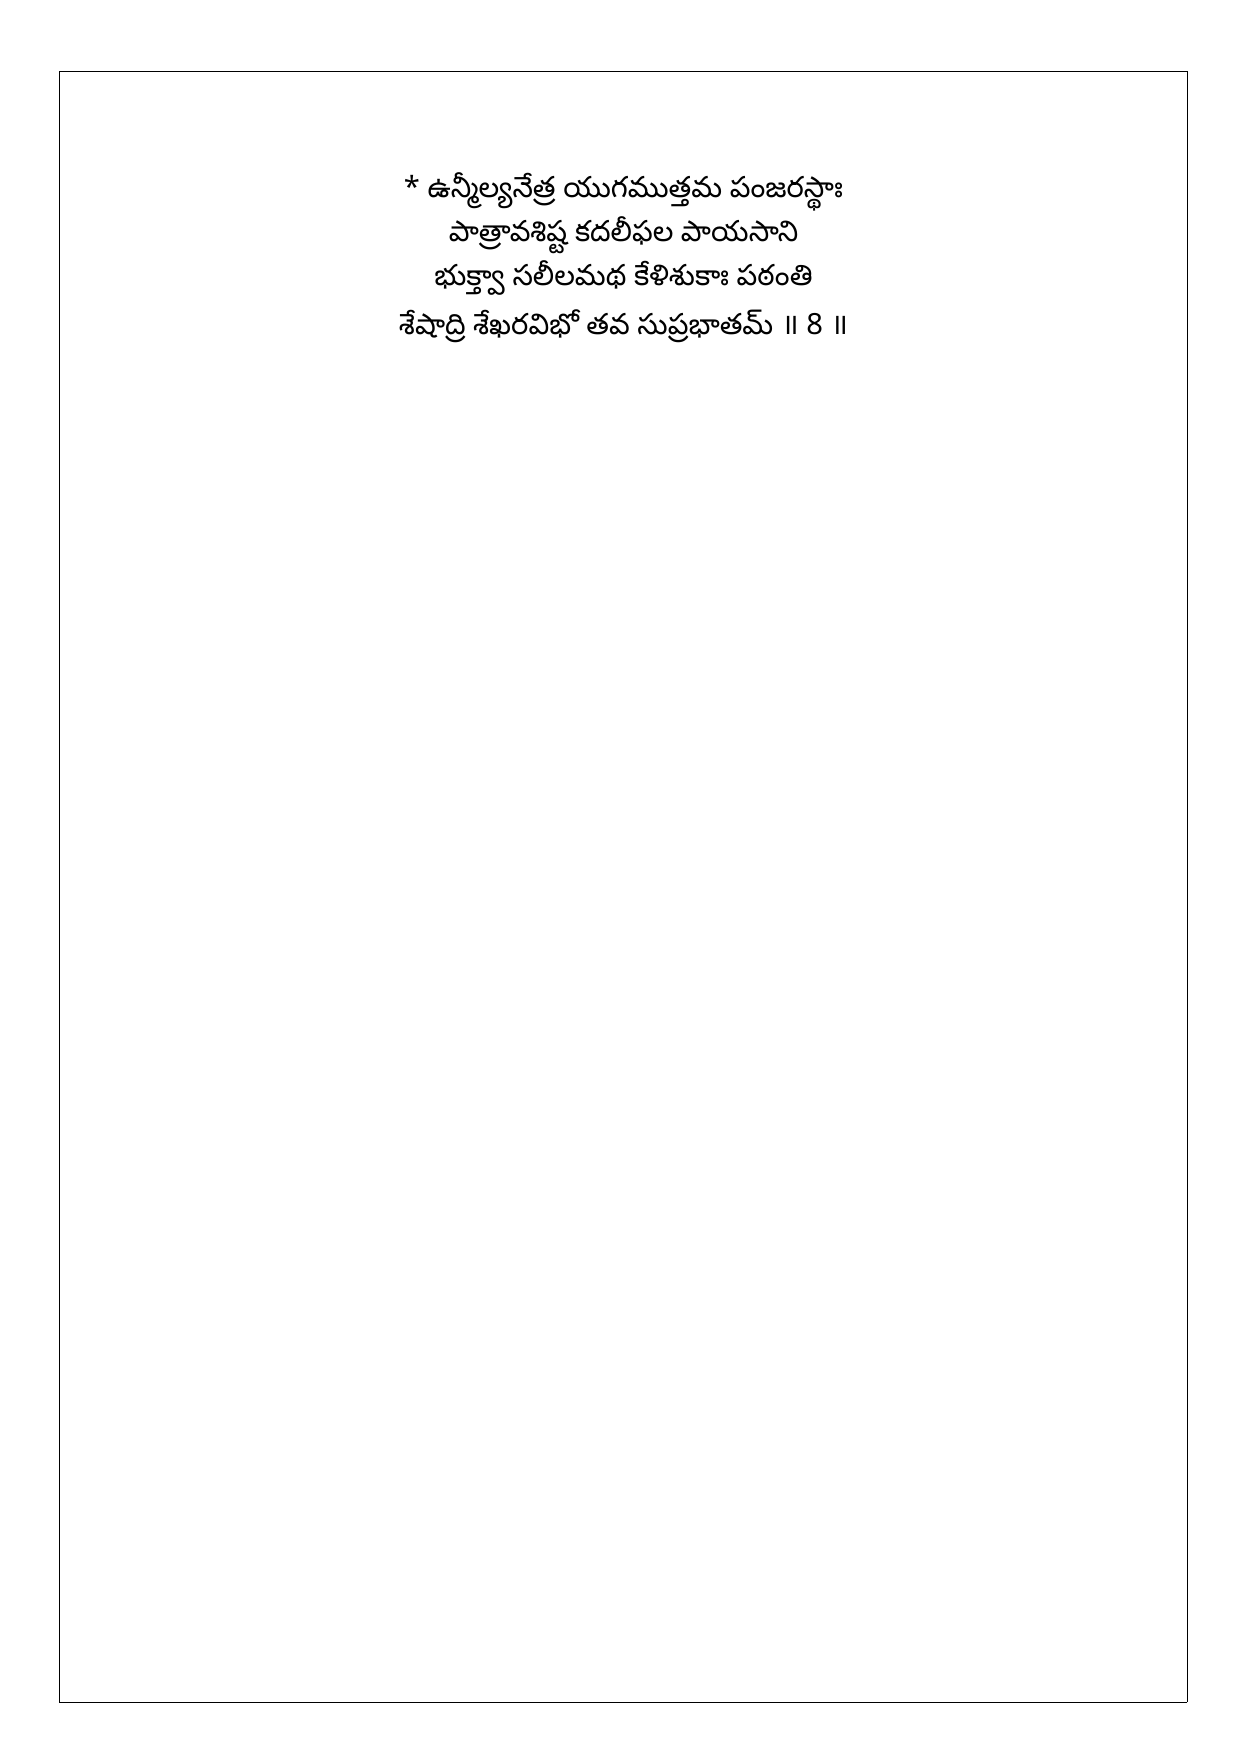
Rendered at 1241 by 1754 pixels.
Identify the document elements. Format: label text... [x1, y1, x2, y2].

text పాత్రావశిష్ట కదలీఫల పాయసాని [68, 216, 1178, 254]
text * ఉన్మీల్యనేత్ర యుగముత్తమ పంజరస్థాః [68, 166, 1178, 209]
text శేషాద్రి శేఖరవిభో తవ సుప్రభాతమ్‌ ॥ 8 ॥ [68, 303, 1178, 346]
text భుక్త్వా సలీలమథ కేళిశుకాః పఠంతి [68, 259, 1178, 297]
